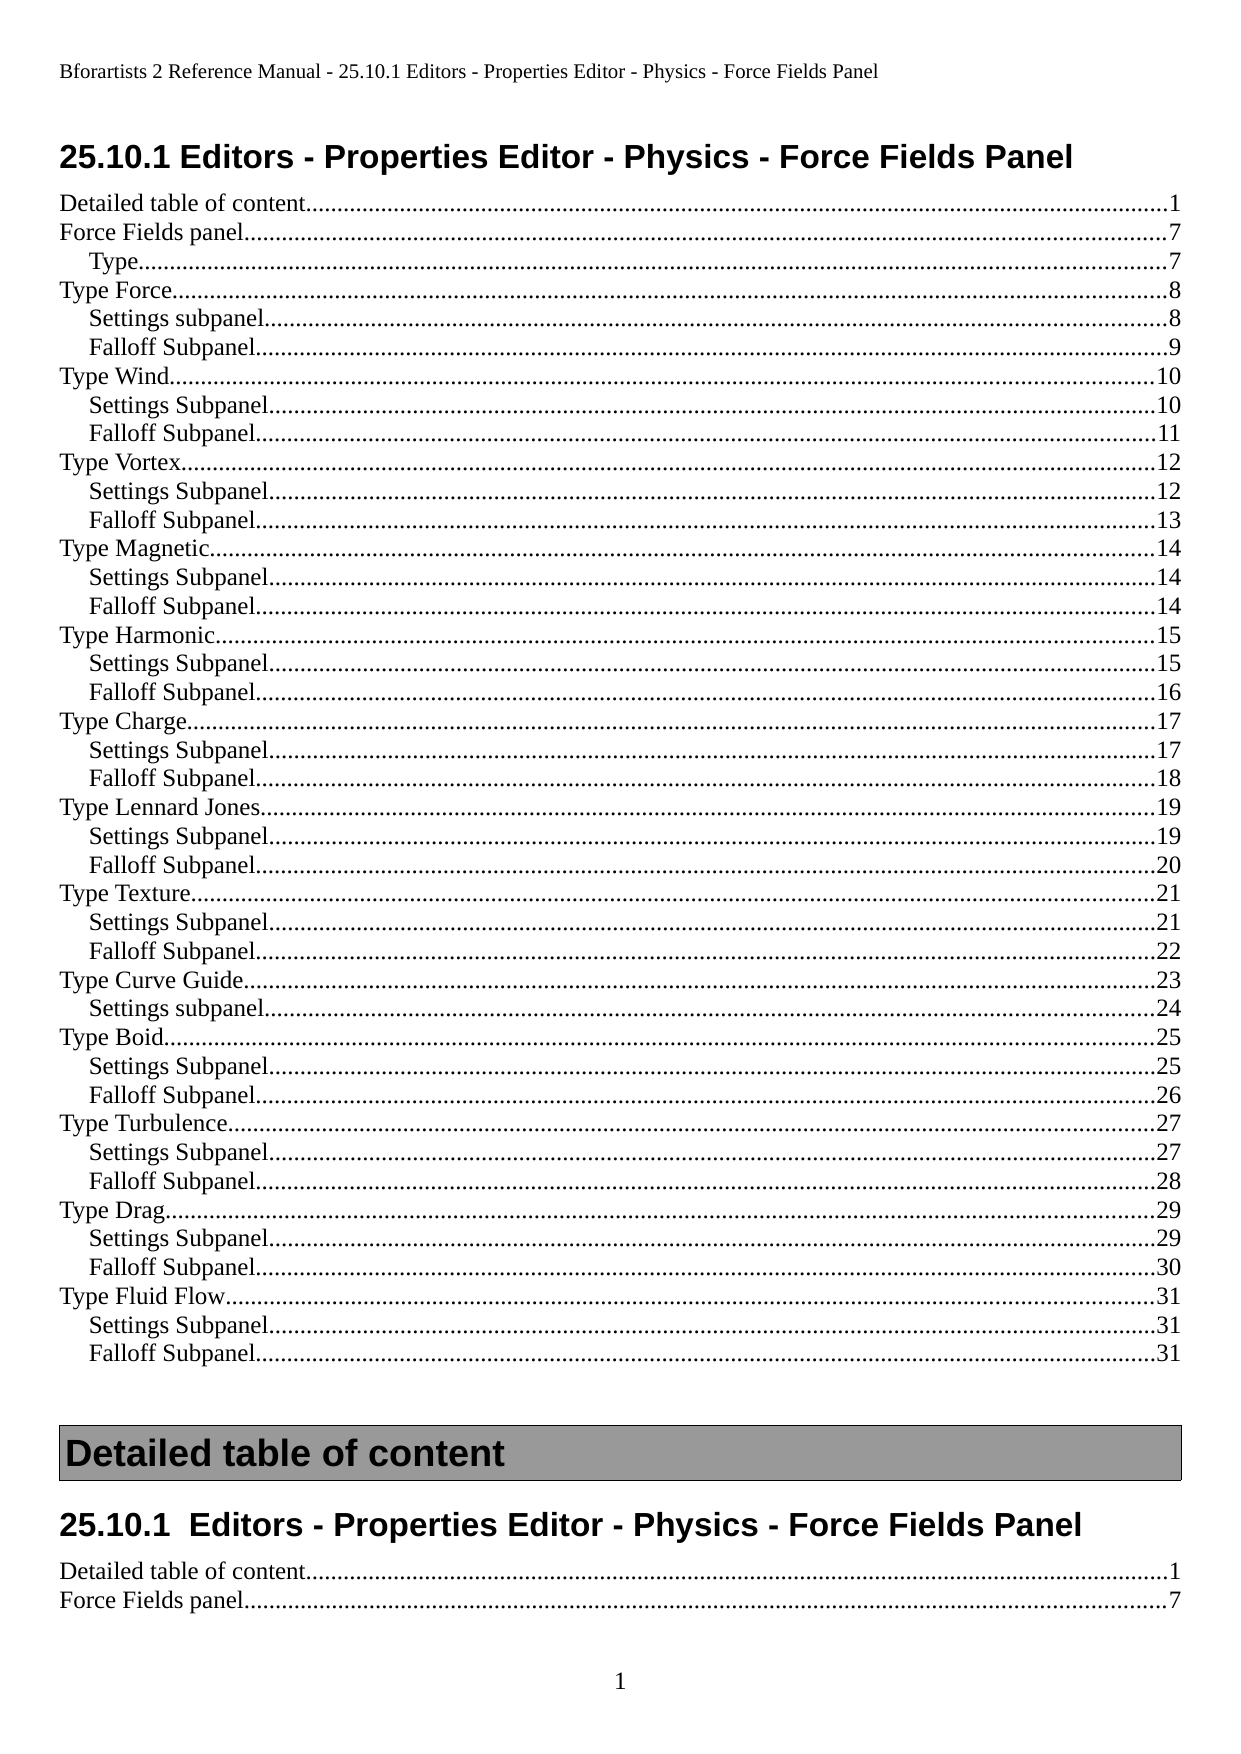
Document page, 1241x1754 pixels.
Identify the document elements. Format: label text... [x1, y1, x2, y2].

text Type 7 [88, 246, 1181, 275]
text Settings Subpanel 29 [88, 1223, 1181, 1252]
text Falloff Subpanel 16 [88, 677, 1181, 706]
text Type Texture 21 [59, 878, 1181, 907]
text Settings Subpanel 15 [88, 648, 1181, 677]
text Falloff Subpanel 26 [88, 1080, 1181, 1108]
text Settings Subpanel 17 [88, 735, 1181, 763]
text Settings Subpanel 14 [88, 562, 1181, 591]
text Settings Subpanel 31 [88, 1310, 1181, 1338]
text Falloff Subpanel 31 [88, 1338, 1181, 1367]
text Settings Subpanel 27 [88, 1137, 1181, 1166]
text Falloff Subpanel 11 [88, 418, 1181, 447]
text Type Fluid Flow 31 [59, 1281, 1181, 1310]
text Type Wind 10 [59, 361, 1181, 390]
text Type Magnetic 14 [59, 533, 1181, 562]
text Type Turbulence 27 [59, 1108, 1181, 1137]
text Type Charge 17 [59, 706, 1181, 735]
text Settings Subpanel 19 [88, 821, 1181, 850]
text Settings Subpanel 21 [88, 907, 1181, 936]
text Settings subpanel 8 [88, 303, 1181, 332]
subtitle 25.10.1 Editors - Properties Editor - Physics - Force Fields Panel [59, 138, 1181, 176]
text Falloff Subpanel 28 [88, 1166, 1181, 1195]
text Detailed table of content 1 [59, 1556, 1181, 1585]
text Force Fields panel 7 [59, 1585, 1181, 1613]
text Falloff Subpanel 30 [88, 1252, 1181, 1281]
text Type Lennard Jones 19 [59, 792, 1181, 821]
text Settings Subpanel 10 [88, 390, 1181, 418]
text Type Drag 29 [59, 1195, 1181, 1223]
text Type Boid 25 [59, 1022, 1181, 1051]
text Type Vortex 12 [59, 447, 1181, 476]
text Type Force 8 [59, 275, 1181, 303]
text Type Curve Guide 23 [59, 965, 1181, 993]
text Falloff Subpanel 20 [88, 850, 1181, 878]
text Settings subpanel 24 [88, 993, 1181, 1022]
subtitle 25.10.1 Editors - Properties Editor - Physics - Force Fields Panel [59, 1505, 1181, 1543]
text Detailed table of content 1 [59, 188, 1181, 217]
table_header Detailed table of content [60, 1426, 1181, 1480]
text Settings Subpanel 12 [88, 476, 1181, 505]
text Falloff Subpanel 13 [88, 505, 1181, 533]
text Falloff Subpanel 22 [88, 936, 1181, 965]
text Falloff Subpanel 14 [88, 591, 1181, 620]
text Falloff Subpanel 18 [88, 763, 1181, 792]
text Force Fields panel 7 [59, 217, 1181, 246]
text Type Harmonic 15 [59, 620, 1181, 648]
text Falloff Subpanel 9 [88, 332, 1181, 361]
text Settings Subpanel 25 [88, 1051, 1181, 1080]
